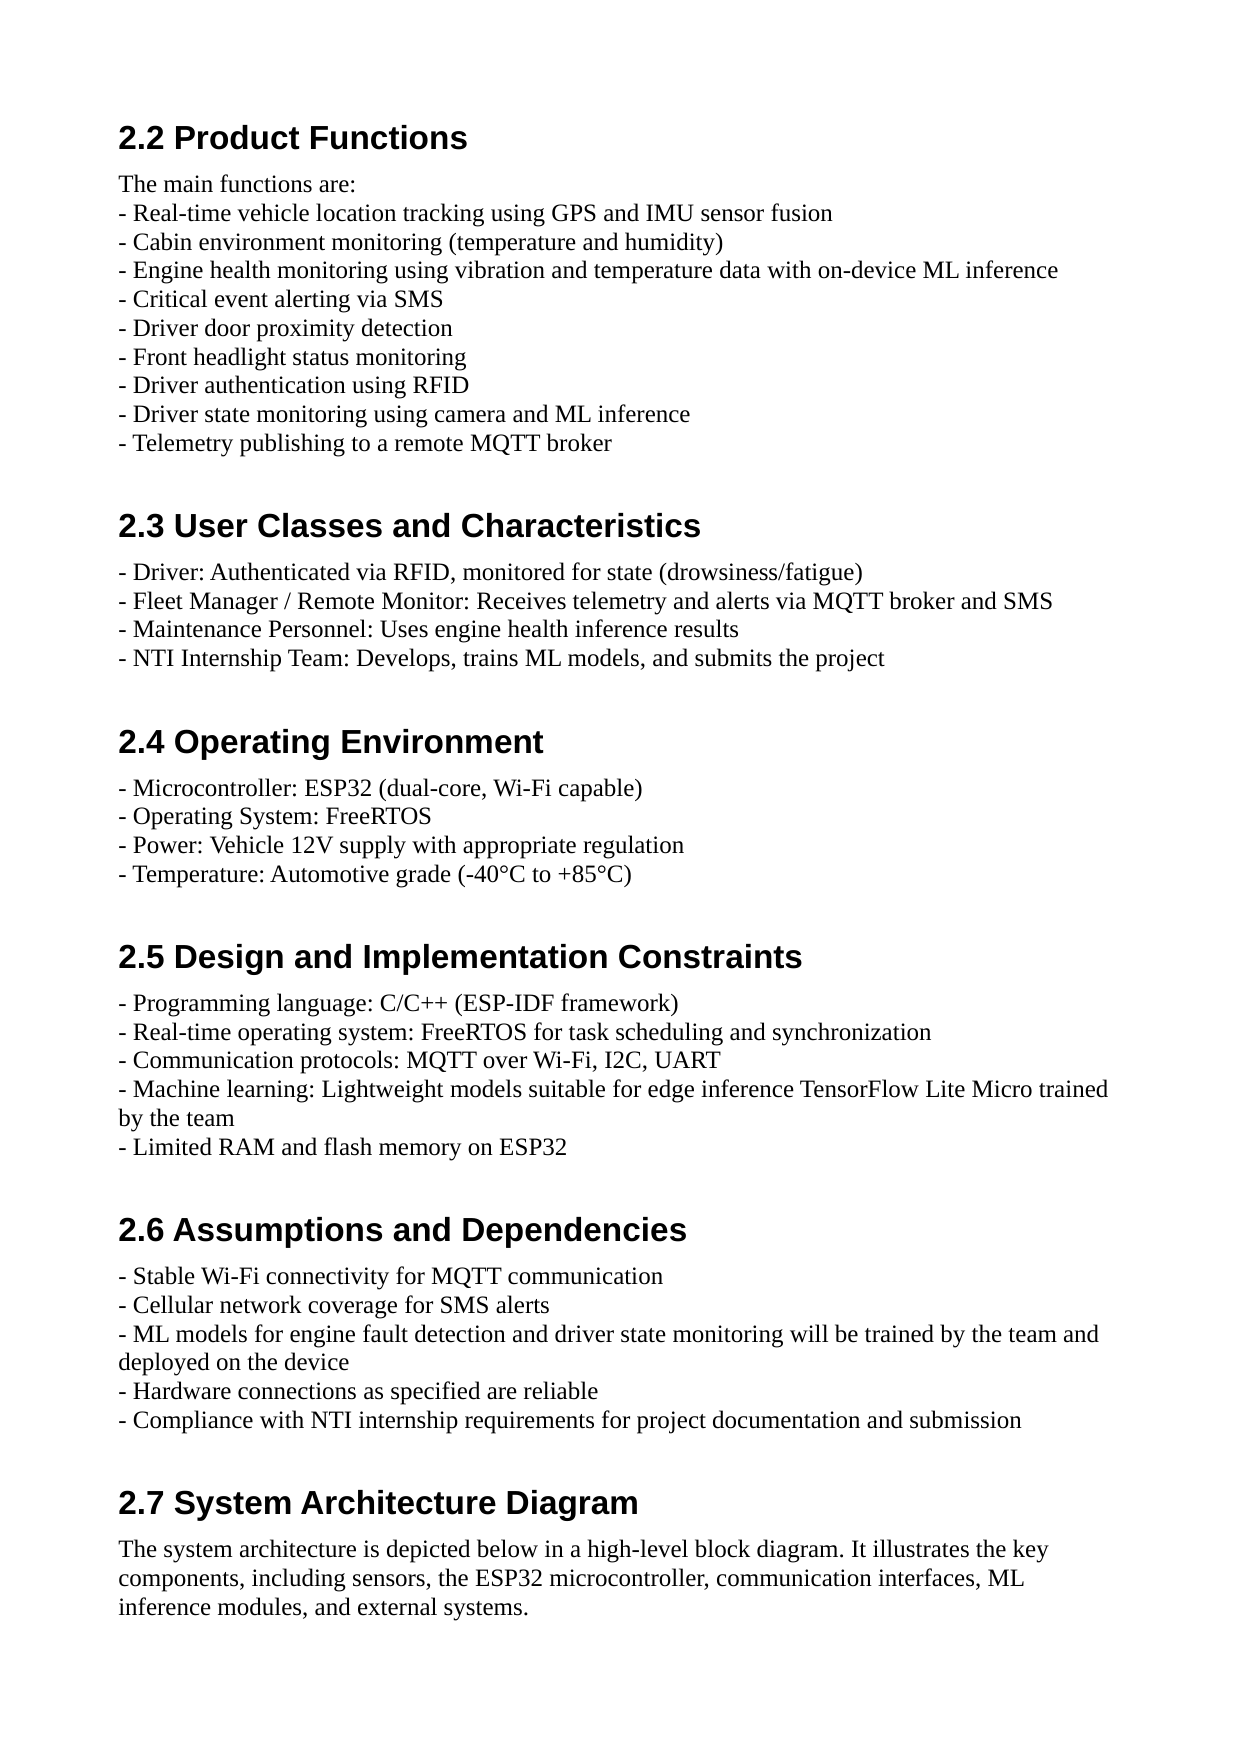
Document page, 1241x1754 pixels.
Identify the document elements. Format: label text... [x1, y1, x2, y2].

text The system architecture is depicted below in a high-level block diagram. It illustrates the key components, including sensors, the ESP32 microcontroller, communication interfaces, ML inference modules, and external systems. [118, 1534, 1122, 1620]
text - Critical event alerting via SMS [118, 284, 1122, 313]
text - Driver state monitoring using camera and ML inference [118, 399, 1122, 428]
text - Compliance with NTI internship requirements for project documentation and submission [118, 1405, 1122, 1434]
text - NTI Internship Team: Develops, trains ML models, and submits the project [118, 643, 1122, 672]
text - Driver door proximity detection [118, 313, 1122, 342]
text - Power: Vehicle 12V supply with appropriate regulation [118, 830, 1122, 859]
text - Cellular network coverage for SMS alerts [118, 1290, 1122, 1319]
text - Maintenance Personnel: Uses engine health inference results [118, 614, 1122, 643]
text - Limited RAM and flash memory on ESP32 [118, 1132, 1122, 1161]
text - Real-time operating system: FreeRTOS for task scheduling and synchronization [118, 1017, 1122, 1046]
text - Microcontroller: ESP32 (dual-core, Wi-Fi capable) [118, 773, 1122, 801]
text - ML models for engine fault detection and driver state monitoring will be trained by the team and deployed on the device [118, 1319, 1122, 1376]
text - Hardware connections as specified are reliable [118, 1376, 1122, 1405]
text - Machine learning: Lightweight models suitable for edge inference TensorFlow Lite Micro trained by the team [118, 1074, 1122, 1132]
text - Telemetry publishing to a remote MQTT broker [118, 428, 1122, 457]
subtitle 2.4 Operating Environment [118, 722, 1122, 760]
subtitle 2.3 User Classes and Characteristics [118, 506, 1122, 544]
subtitle 2.5 Design and Implementation Constraints [118, 937, 1122, 976]
text - Cabin environment monitoring (temperature and humidity) [118, 227, 1122, 255]
subtitle 2.2 Product Functions [118, 118, 1122, 157]
text - Driver: Authenticated via RFID, monitored for state (drowsiness/fatigue) [118, 557, 1122, 586]
text - Operating System: FreeRTOS [118, 801, 1122, 830]
text - Front headlight status monitoring [118, 342, 1122, 370]
text - Fleet Manager / Remote Monitor: Receives telemetry and alerts via MQTT broker and SMS [118, 586, 1122, 614]
subtitle 2.7 System Architecture Diagram [118, 1483, 1122, 1522]
text - Stable Wi-Fi connectivity for MQTT communication [118, 1261, 1122, 1290]
text - Programming language: C/C++ (ESP-IDF framework) [118, 988, 1122, 1017]
text - Temperature: Automotive grade (-40°C to +85°C) [118, 859, 1122, 888]
text - Driver authentication using RFID [118, 370, 1122, 399]
text - Real-time vehicle location tracking using GPS and IMU sensor fusion [118, 198, 1122, 227]
subtitle 2.6 Assumptions and Dependencies [118, 1210, 1122, 1249]
text - Communication protocols: MQTT over Wi-Fi, I2C, UART [118, 1046, 1122, 1074]
text The main functions are: [118, 169, 1122, 198]
text - Engine health monitoring using vibration and temperature data with on-device ML inference [118, 255, 1122, 284]
